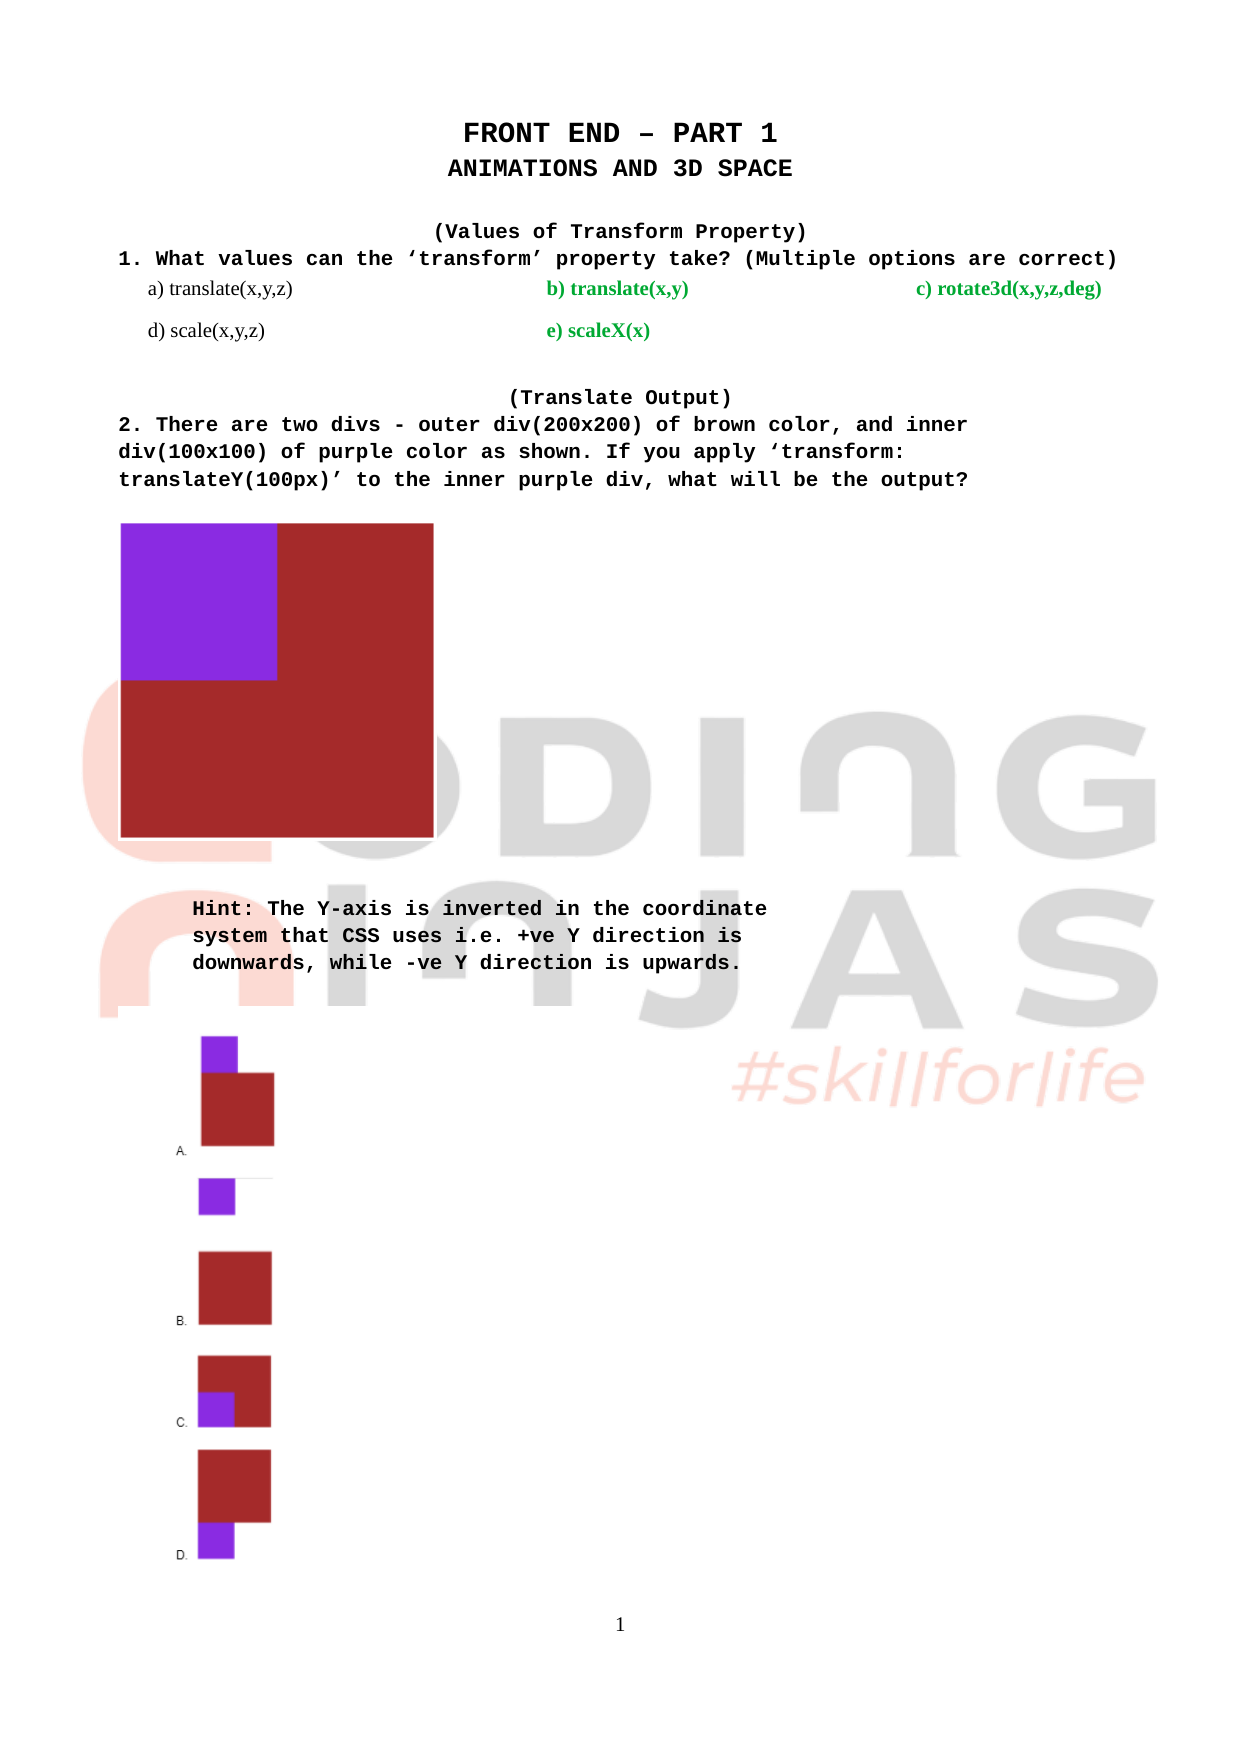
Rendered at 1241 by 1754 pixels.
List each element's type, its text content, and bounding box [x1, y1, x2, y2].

text 2. There are two divs - outer div(200x200) of brown color, and inner div(100x100) of purple color as shown. If you apply ‘transform: translateY(100px)’ to the inner purple div, what will be the output? [118, 414, 1122, 492]
text 1. What values can the ‘transform’ property take? (Multiple options are correct) [118, 248, 1122, 272]
text (Values of Transform Property) [118, 221, 1122, 245]
text a) translate(x,y,z) b) translate(x,y) c) rotate3d(x,y,z,deg) [148, 275, 1122, 299]
text (Translate Output) [118, 387, 1122, 411]
text ANIMATIONS AND 3D SPACE [118, 156, 1122, 184]
text system that CSS uses i.e. +ve Y direction is [192, 925, 1122, 949]
picture [118, 1006, 596, 1576]
text FRONT END – PART 1 [118, 118, 1122, 151]
picture [118, 522, 437, 841]
text Hint: The Y-axis is inverted in the coordinate [192, 898, 1122, 922]
text d) scale(x,y,z) e) scaleX(x) [148, 318, 1122, 342]
text downwards, while -ve Y direction is upwards. [192, 952, 1122, 976]
